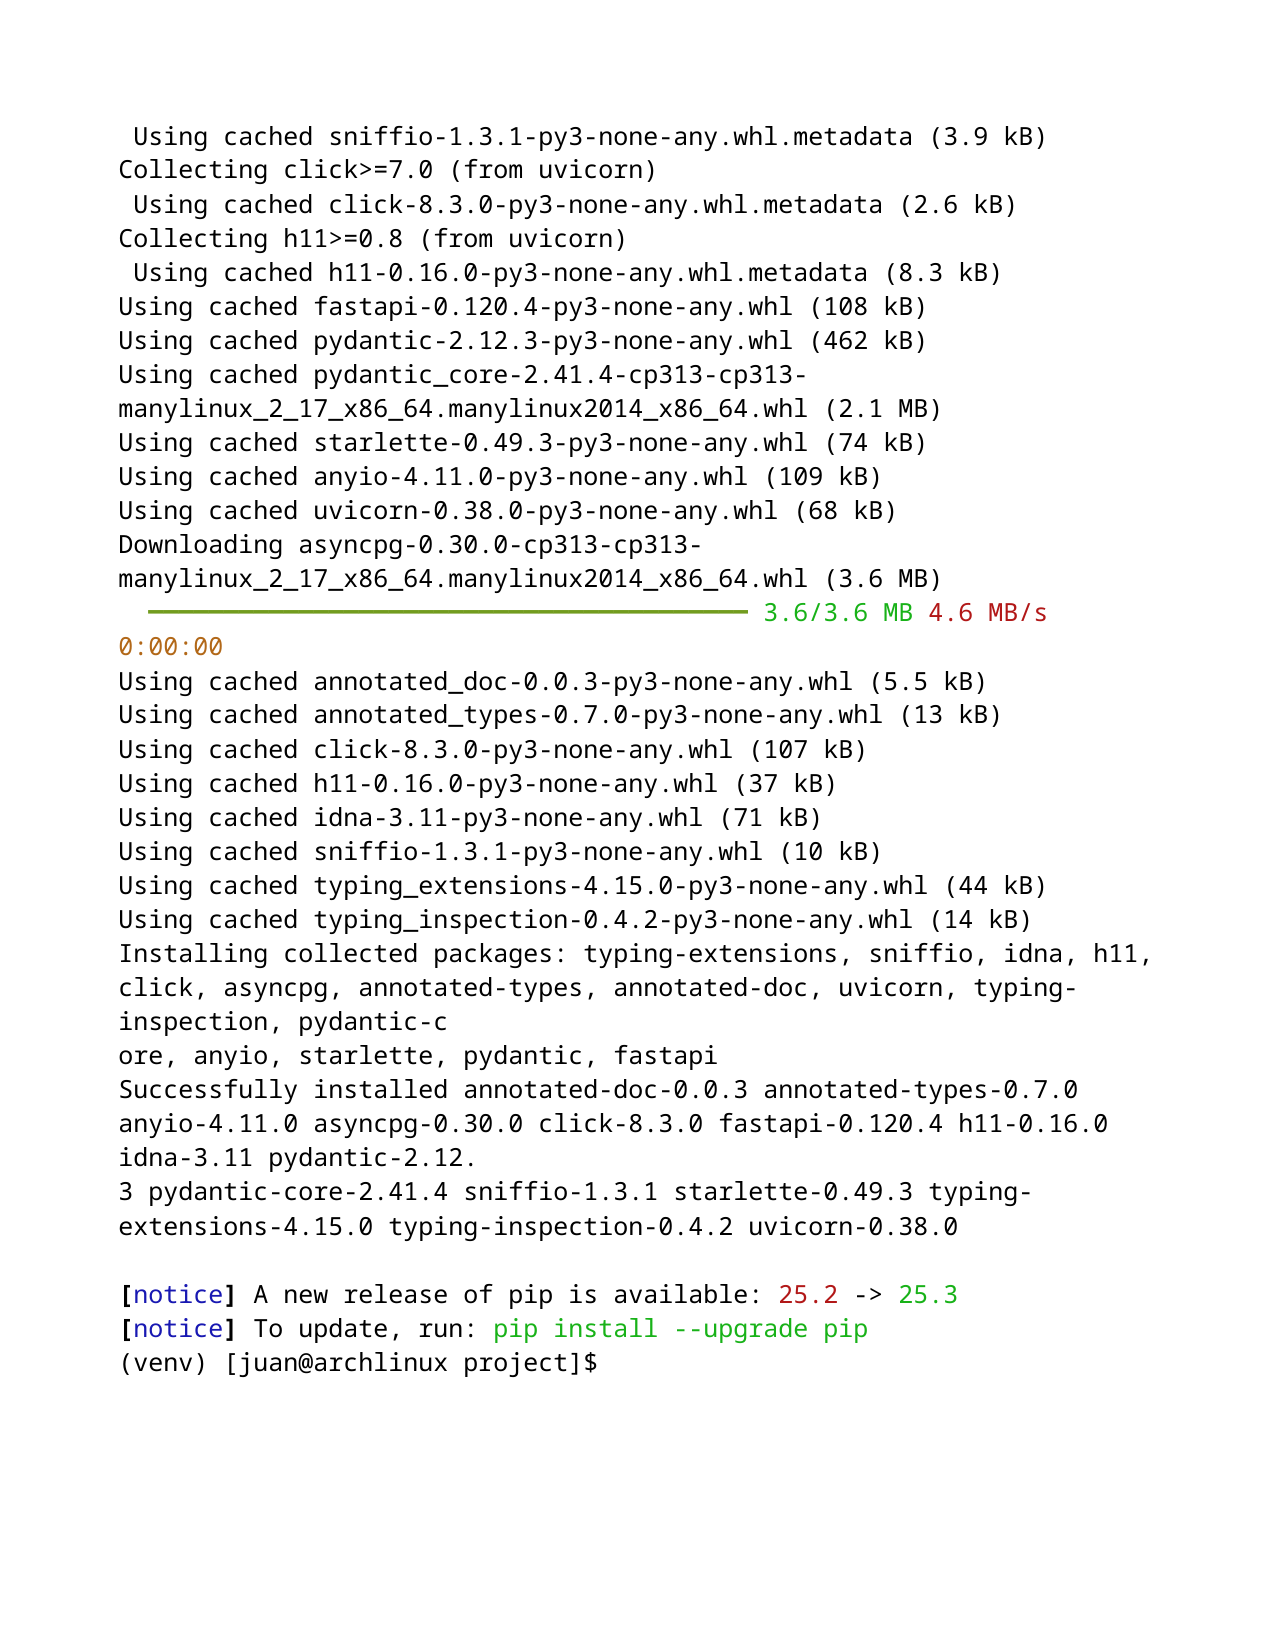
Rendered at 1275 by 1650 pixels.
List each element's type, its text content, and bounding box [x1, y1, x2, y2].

text Using cached sniffio-1.3.1-py3-none-any.whl.metadata (3.9 kB) Collecting click>=7.0 (from uvicorn) Using cached click-8.3.0-py3-none-any.whl.metadata (2.6 kB) Collecting h11>=0.8 (from uvicorn) Using cached h11-0.16.0-py3-none-any.whl.metadata (8.3 kB) Using cached fastapi-0.120.4-py3-none-any.whl (108 kB) Using cached pydantic-2.12.3-py3-none-any.whl (462 kB) Using cached pydantic_core-2.41.4-cp313-cp313-manylinux_2_17_x86_64.manylinux2014_x86_64.whl (2.1 MB) Using cached starlette-0.49.3-py3-none-any.whl (74 kB) Using cached anyio-4.11.0-py3-none-any.whl (109 kB) Using cached uvicorn-0.38.0-py3-none-any.whl (68 kB) Downloading asyncpg-0.30.0-cp313-cp313-manylinux_2_17_x86_64.manylinux2014_x86_64.whl (3.6 MB) ━━━━━━━━━━━━━━━━━━━━━━━━━━━━━━━━━━━━━━━━ 3.6/3.6 MB 4.6 MB/s 0:00:00 Using cached annotated_doc-0.0.3-py3-none-any.whl (5.5 kB) Using cached annotated_types-0.7.0-py3-none-any.whl (13 kB) Using cached click-8.3.0-py3-none-any.whl (107 kB) Using cached h11-0.16.0-py3-none-any.whl (37 kB) Using cached idna-3.11-py3-none-any.whl (71 kB) Using cached sniffio-1.3.1-py3-none-any.whl (10 kB) Using cached typing_extensions-4.15.0-py3-none-any.whl (44 kB) Using cached typing_inspection-0.4.2-py3-none-any.whl (14 kB) Installing collected packages: typing-extensions, sniffio, idna, h11, click, asyncpg, annotated-types, annotated-doc, uvicorn, typing-inspection, pydantic-c ore, anyio, starlette, pydantic, fastapi Successfully installed annotated-doc-0.0.3 annotated-types-0.7.0 anyio-4.11.0 asyncpg-0.30.0 click-8.3.0 fastapi-0.120.4 h11-0.16.0 idna-3.11 pydantic-2.12. 3 pydantic-core-2.41.4 sniffio-1.3.1 starlette-0.49.3 typing-extensions-4.15.0 typing-inspection-0.4.2 uvicorn-0.38.0 [notice] A new release of pip is available: 25.2 -> 25.3 [notice] To update, run: pip install --upgrade pip (venv) [juan@archlinux project]$ [118, 118, 1157, 1378]
